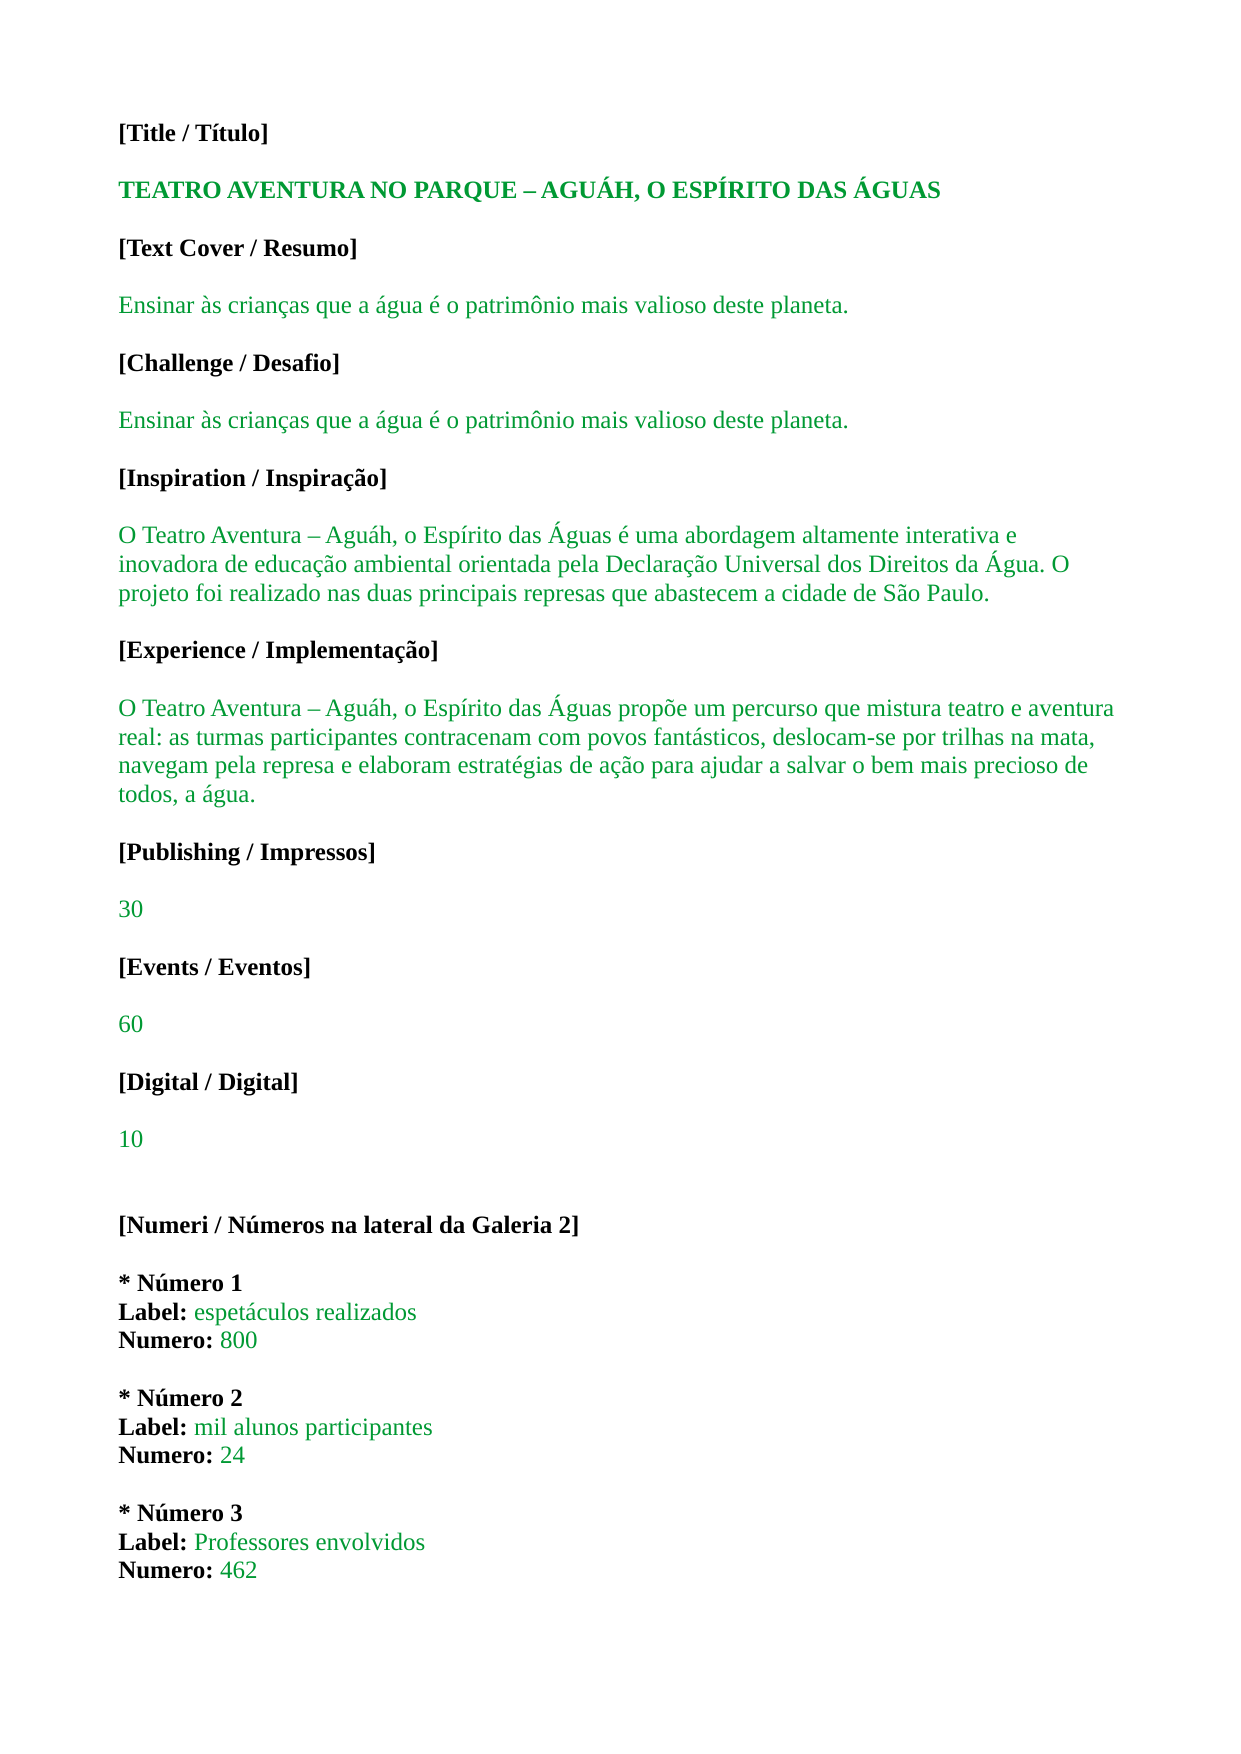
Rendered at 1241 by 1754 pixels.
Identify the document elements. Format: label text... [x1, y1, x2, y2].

text 10 [118, 1124, 1122, 1153]
text O Teatro Aventura – Aguáh, o Espírito das Águas é uma abordagem altamente interativa e inovadora de educação ambiental orientada pela Declaração Universal dos Direitos da Água. O projeto foi realizado nas duas principais represas que abastecem a cidade de São Paulo. [118, 521, 1122, 607]
text Numero: 800 [118, 1326, 1122, 1354]
text * Número 3 [118, 1498, 1122, 1527]
text [Challenge / Desafio] [118, 348, 1122, 377]
text 30 [118, 894, 1122, 923]
text [Digital / Digital] [118, 1067, 1122, 1096]
text Numero: 24 [118, 1441, 1122, 1469]
text * Número 1 [118, 1268, 1122, 1297]
text Label: mil alunos participantes [118, 1412, 1122, 1441]
text * Número 2 [118, 1383, 1122, 1412]
text Label: Professores envolvidos [118, 1527, 1122, 1556]
text [Numeri / Números na lateral da Galeria 2] [118, 1211, 1122, 1239]
text [Text Cover / Resumo] [118, 233, 1122, 262]
text [Publishing / Impressos] [118, 837, 1122, 866]
text Ensinar às crianças que a água é o patrimônio mais valioso deste planeta. [118, 291, 1122, 319]
text [Events / Eventos] [118, 952, 1122, 981]
text Numero: 462 [118, 1556, 1122, 1584]
text O Teatro Aventura – Aguáh, o Espírito das Águas propõe um percurso que mistura teatro e aventura real: as turmas participantes contracenam com povos fantásticos, deslocam-se por trilhas na mata, navegam pela represa e elaboram estratégias de ação para ajudar a salvar o bem mais precioso de todos, a água. [118, 693, 1122, 808]
text [Experience / Implementação] [118, 636, 1122, 664]
text TEATRO AVENTURA NO PARQUE – AGUÁH, O ESPÍRITO DAS ÁGUAS [118, 176, 1122, 204]
text Label: espetáculos realizados [118, 1297, 1122, 1326]
text Ensinar às crianças que a água é o patrimônio mais valioso deste planeta. [118, 406, 1122, 434]
text 60 [118, 1009, 1122, 1038]
text [Inspiration / Inspiração] [118, 463, 1122, 492]
text [Title / Título] [118, 118, 1122, 147]
